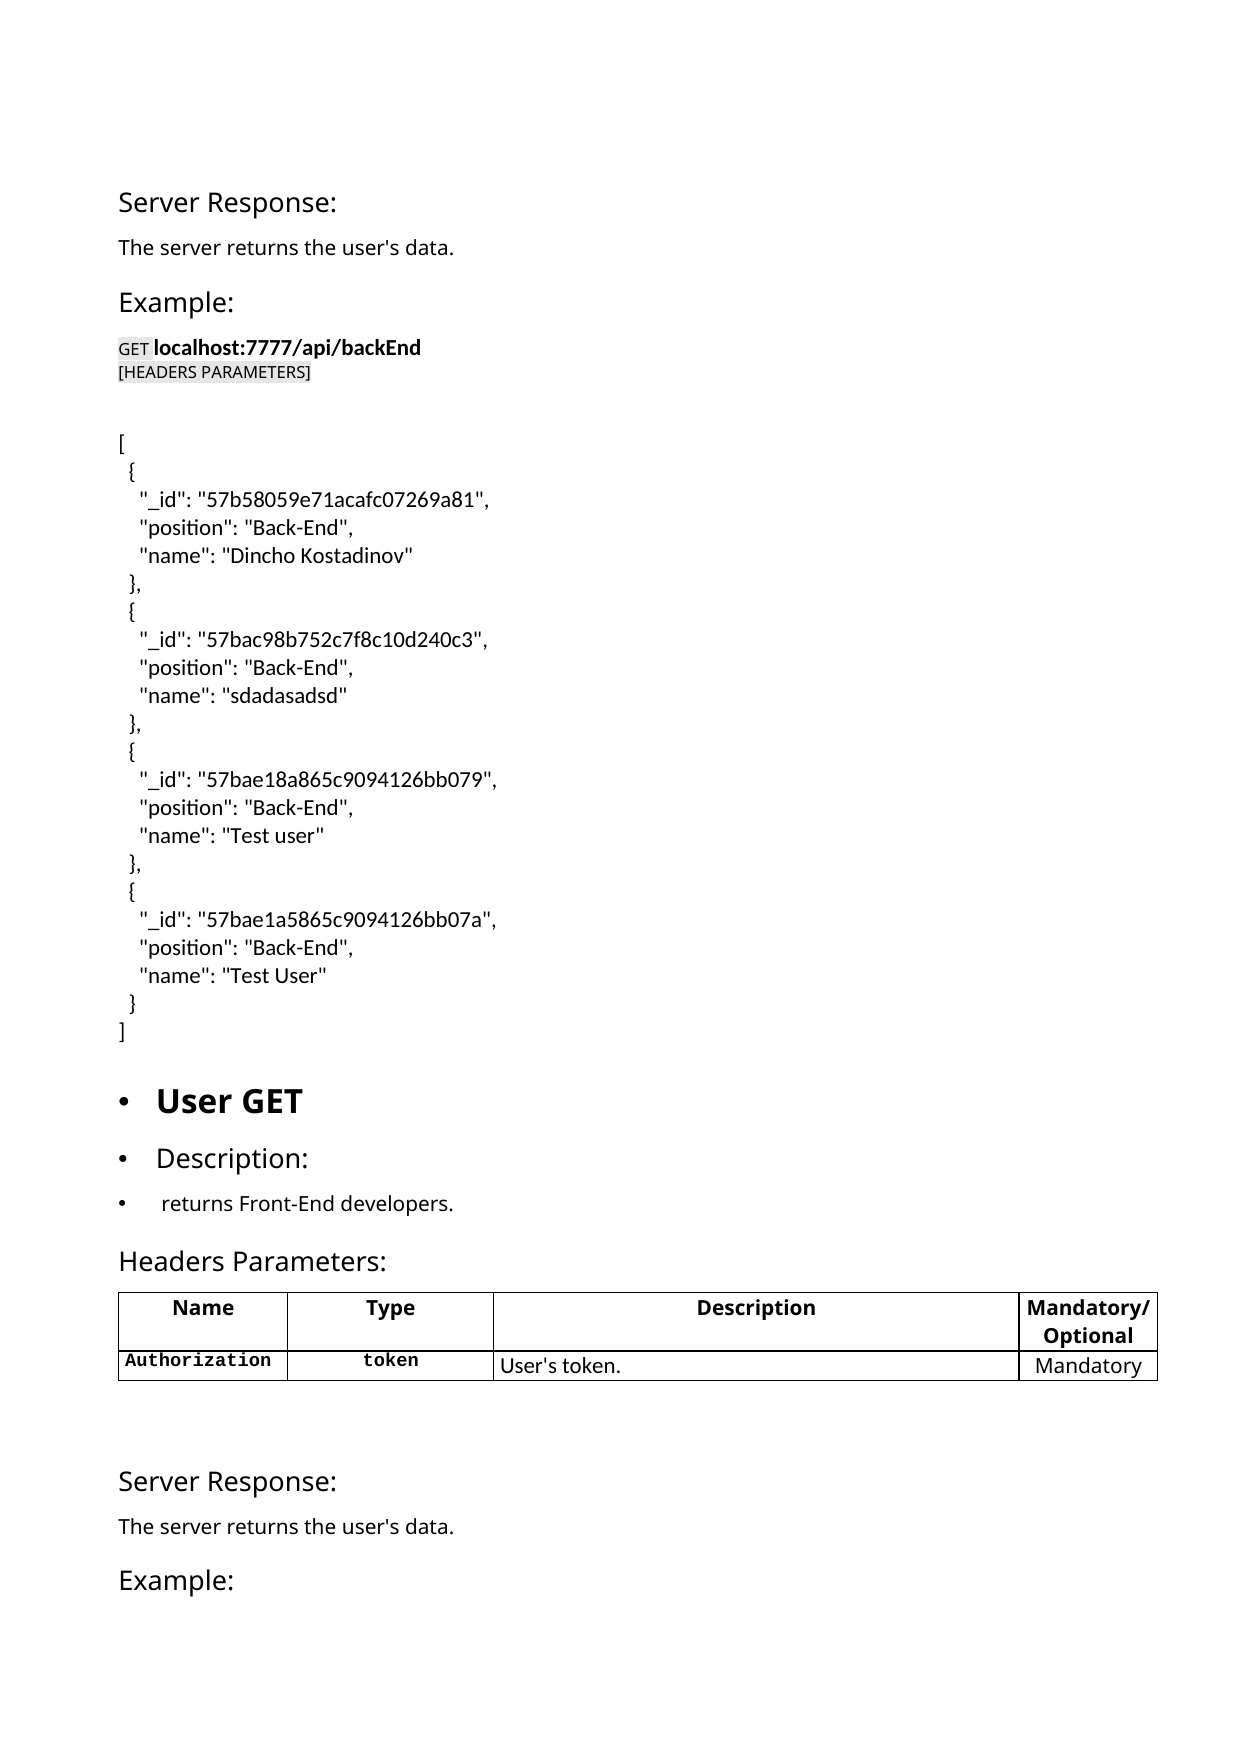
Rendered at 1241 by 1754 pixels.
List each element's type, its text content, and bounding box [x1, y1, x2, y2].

text The server returns the user's data. [118, 1512, 1122, 1541]
text The server returns the user's data. [118, 233, 1122, 262]
table_header Mandatory/ Optional [1020, 1293, 1157, 1350]
list User GET [81, 1078, 1122, 1123]
text GET localhost:7777/api/backEnd [118, 333, 1122, 361]
table_cell Mandatory [1020, 1352, 1157, 1380]
text Example: [118, 1562, 1122, 1599]
text Headers Parameters: [118, 1243, 1122, 1279]
text [HEADERS PARAMETERS] [118, 361, 1122, 383]
table_cell Authorization [119, 1352, 287, 1380]
table_header Name [119, 1293, 287, 1350]
text Server Response: [118, 184, 1122, 221]
list returns Front-End developers. [81, 1189, 1122, 1217]
list Description: [81, 1139, 1122, 1176]
text [ { "_id": "57b58059e71acafc07269a81", "position": "Back-End", "name": "Dincho Kostadinov" }, { "_id": "57bac98b752c7f8c10d240c3", "position": "Back-End", "name": "sdadasadsd" }, { "_id": "57bae18a865c9094126bb079", "position": "Back-End", "name": "Test user" }, { "_id": "57bae1a5865c9094126bb07a", "position": "Back-End", "name": "Test User" } ] [118, 429, 1122, 1045]
text Server Response: [118, 1463, 1122, 1500]
table_cell User's token. [494, 1352, 1018, 1380]
table_cell token [288, 1352, 493, 1380]
table_header Type [288, 1293, 493, 1350]
table_header Description [494, 1293, 1018, 1350]
text Example: [118, 283, 1122, 320]
